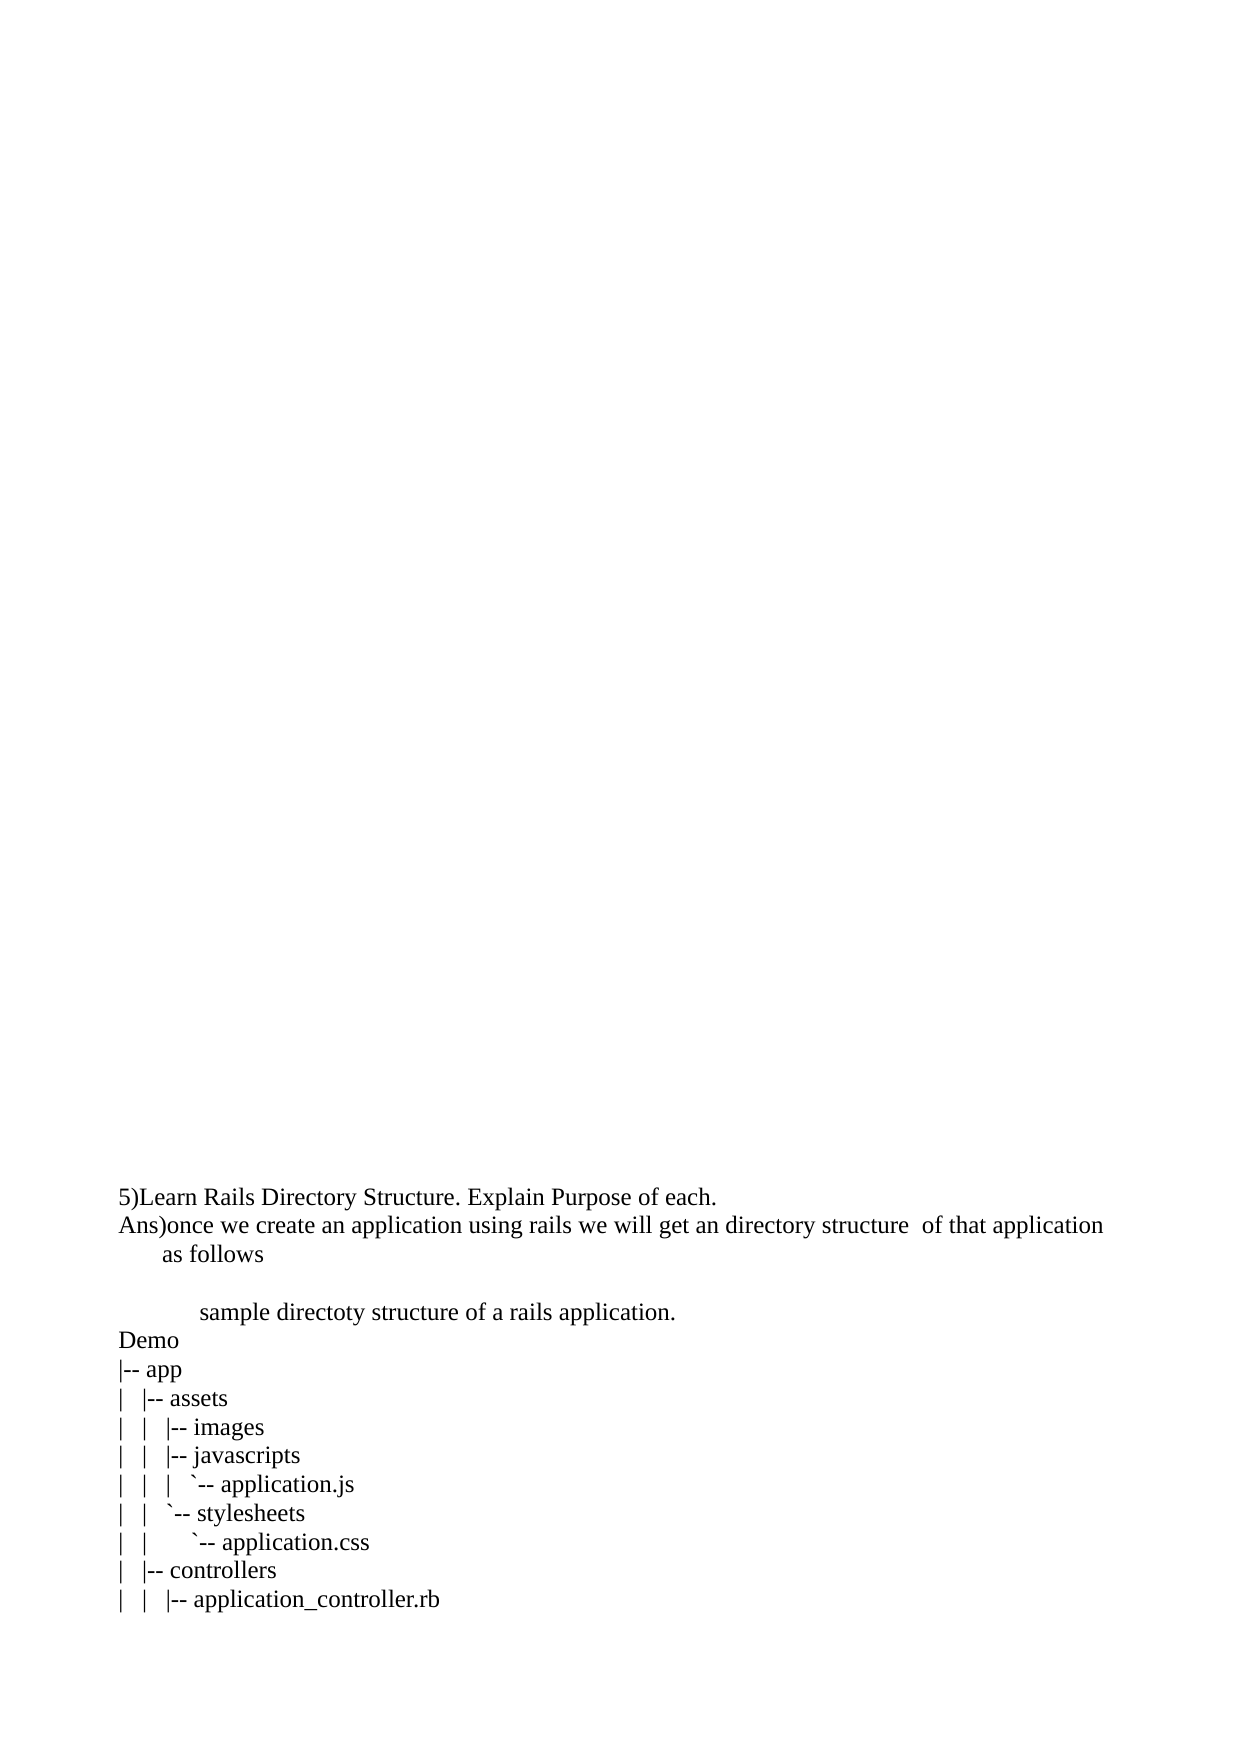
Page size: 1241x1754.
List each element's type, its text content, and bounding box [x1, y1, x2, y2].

text |-- app [118, 1354, 1122, 1383]
text | | | `-- application.js [118, 1469, 1122, 1498]
text | | |-- javascripts [118, 1441, 1122, 1469]
text | |-- assets [118, 1383, 1122, 1412]
text Ans)once we create an application using rails we will get an directory structure of that application [118, 1211, 1122, 1239]
text | | |-- images [118, 1412, 1122, 1441]
text | | |-- application_controller.rb [118, 1584, 1122, 1613]
text 5)Learn Rails Directory Structure. Explain Purpose of each. [118, 1182, 1122, 1211]
text sample directoty structure of a rails application. [118, 1297, 1122, 1326]
text | |-- controllers [118, 1556, 1122, 1584]
text | | `-- stylesheets [118, 1498, 1122, 1527]
text Demo [118, 1326, 1122, 1354]
text as follows [118, 1239, 1122, 1268]
text | | `-- application.css [118, 1527, 1122, 1556]
